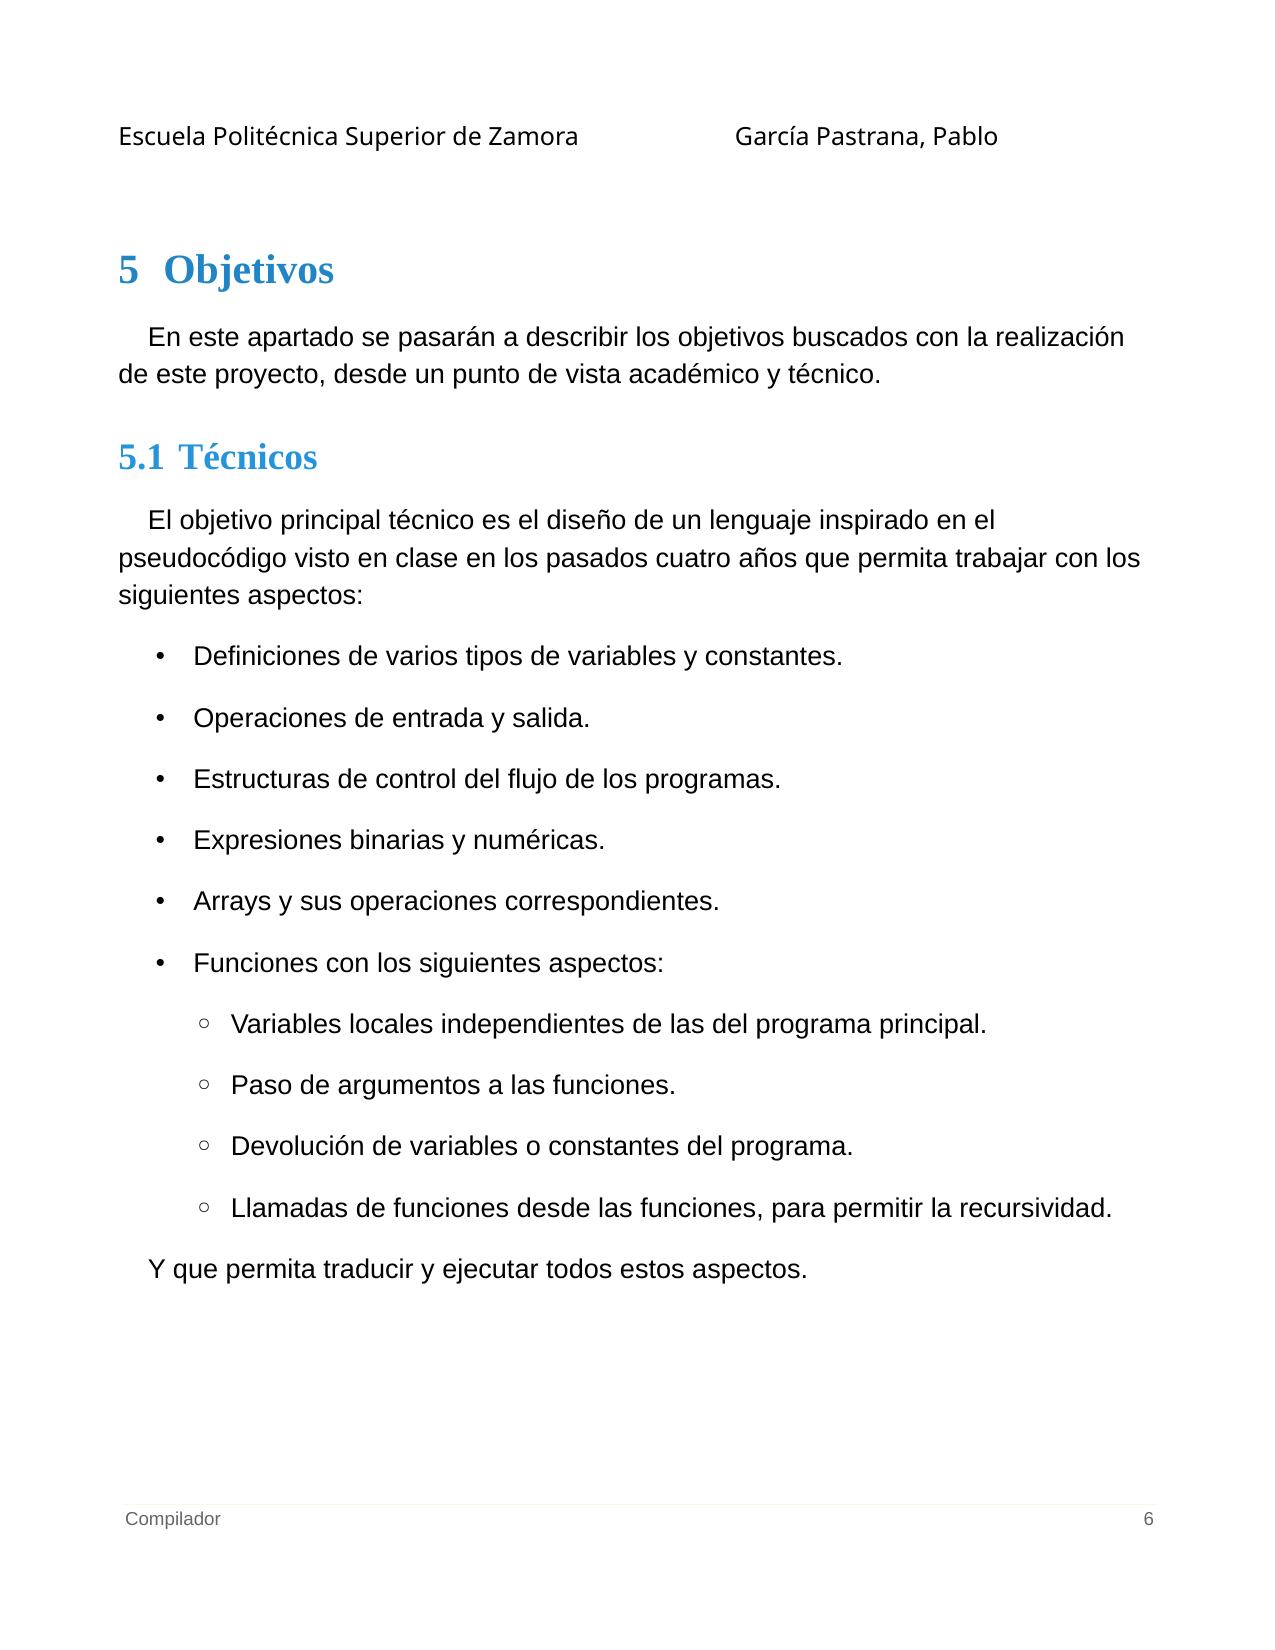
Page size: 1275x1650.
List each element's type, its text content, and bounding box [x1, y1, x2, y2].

list Estructuras de control del flujo de los programas. [156, 763, 1157, 794]
text En este apartado se pasarán a describir los objetivos buscados con la realización de este proyecto, desde un punto de vista académico y técnico. [118, 321, 1157, 389]
list Devolución de variables o constantes del programa. [193, 1130, 1157, 1162]
list Funciones con los siguientes aspectos: [156, 947, 1157, 978]
list Variables locales independientes de las del programa principal. [193, 1008, 1157, 1039]
text Y que permita traducir y ejecutar todos estos aspectos. [118, 1253, 1157, 1284]
text El objetivo principal técnico es el diseño de un lenguaje inspirado en el pseudocódigo visto en clase en los pasados cuatro años que permita trabajar con los siguientes aspectos: [118, 504, 1157, 611]
list Llamadas de funciones desde las funciones, para permitir la recursividad. [193, 1192, 1157, 1223]
subtitle Técnicos [118, 434, 1157, 477]
list Operaciones de entrada y salida. [156, 702, 1157, 733]
list Definiciones de varios tipos de variables y constantes. [156, 640, 1157, 672]
list Expresiones binarias y numéricas. [156, 824, 1157, 856]
subtitle Objetivos [118, 245, 1157, 293]
list Arrays y sus operaciones correspondientes. [156, 885, 1157, 917]
list Paso de argumentos a las funciones. [193, 1069, 1157, 1101]
